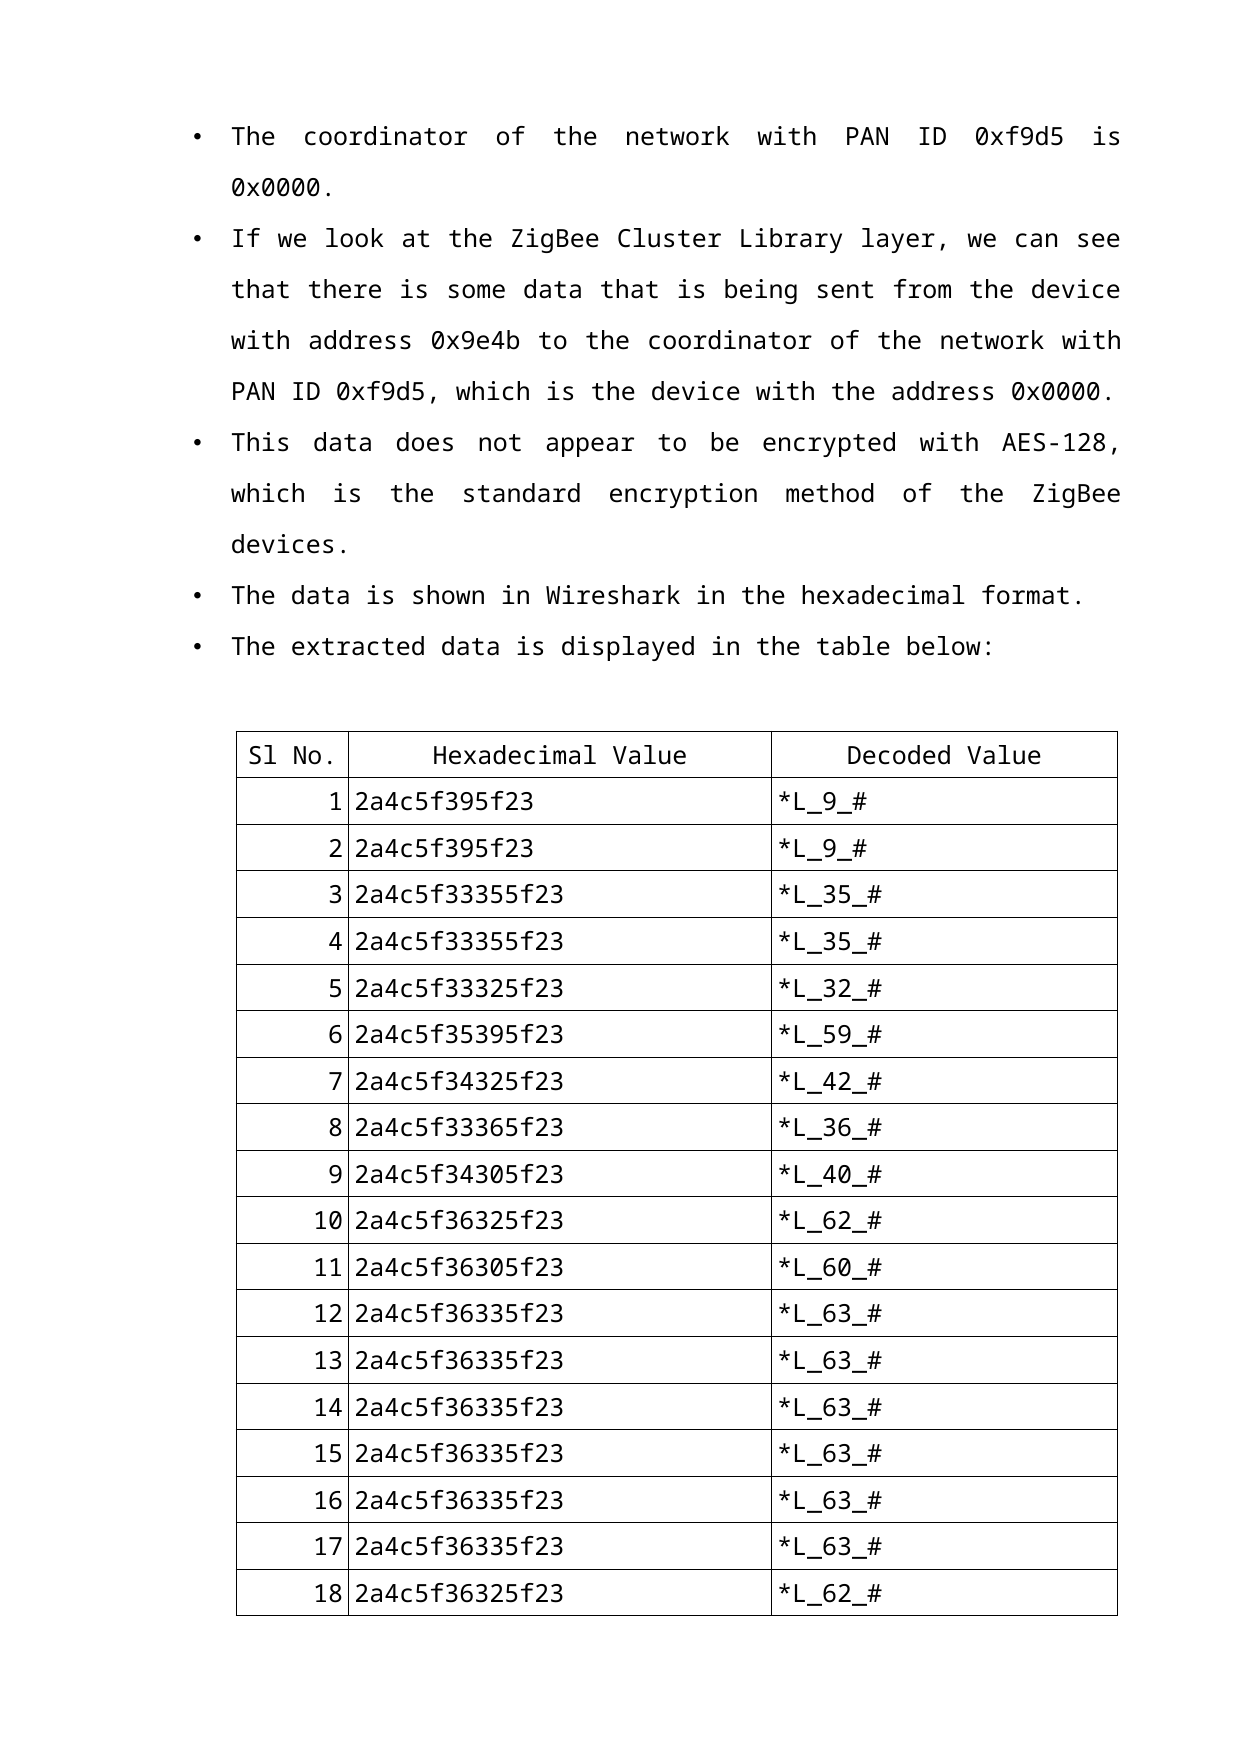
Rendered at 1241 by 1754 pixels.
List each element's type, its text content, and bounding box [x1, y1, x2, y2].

table_cell *L_63_# [772, 1430, 1117, 1476]
table_cell 1 [237, 778, 348, 824]
table_cell 16 [237, 1477, 348, 1522]
table_cell *L_63_# [772, 1337, 1117, 1382]
table_cell 9 [237, 1151, 348, 1196]
table_cell 2a4c5f36325f23 [349, 1197, 771, 1243]
table_cell 2a4c5f33355f23 [349, 918, 771, 963]
table_cell 7 [237, 1058, 348, 1103]
table_cell 2a4c5f35395f23 [349, 1011, 771, 1057]
table_cell 2a4c5f34305f23 [349, 1151, 771, 1196]
list The extracted data is displayed in the table below: [193, 628, 1122, 663]
table_cell 2a4c5f36335f23 [349, 1384, 771, 1429]
table_cell *L_35_# [772, 918, 1117, 963]
table_cell 4 [237, 918, 348, 963]
table_cell 2a4c5f36335f23 [349, 1337, 771, 1382]
table_cell 2a4c5f34325f23 [349, 1058, 771, 1103]
table_cell 6 [237, 1011, 348, 1057]
table_cell 2a4c5f36325f23 [349, 1570, 771, 1615]
table_cell 2a4c5f33355f23 [349, 871, 771, 917]
table_cell 11 [237, 1244, 348, 1289]
table_cell 18 [237, 1570, 348, 1615]
list The coordinator of the network with PAN ID 0xf9d5 is 0x0000. [193, 118, 1122, 203]
table_cell *L_35_# [772, 871, 1117, 917]
table_cell 10 [237, 1197, 348, 1243]
table_cell 3 [237, 871, 348, 917]
table_cell 8 [237, 1104, 348, 1150]
table_cell 15 [237, 1430, 348, 1476]
table_cell *L_63_# [772, 1290, 1117, 1336]
table_cell *L_9_# [772, 825, 1117, 870]
table_cell *L_36_# [772, 1104, 1117, 1150]
list This data does not appear to be encrypted with AES-128, which is the standard encryption method of the ZigBee devices. [193, 424, 1122, 561]
list The data is shown in Wireshark in the hexadecimal format. [193, 577, 1122, 612]
list If we look at the ZigBee Cluster Library layer, we can see that there is some data that is being sent from the device with address 0x9e4b to the coordinator of the network with PAN ID 0xf9d5, which is the device with the address 0x0000. [193, 220, 1122, 407]
table_cell *L_62_# [772, 1197, 1117, 1243]
table_cell *L_40_# [772, 1151, 1117, 1196]
table_cell 2a4c5f36335f23 [349, 1523, 771, 1569]
table_cell *L_63_# [772, 1477, 1117, 1522]
table_cell 2a4c5f36305f23 [349, 1244, 771, 1289]
table_cell *L_60_# [772, 1244, 1117, 1289]
table_cell 14 [237, 1384, 348, 1429]
table_cell 2a4c5f33365f23 [349, 1104, 771, 1150]
table_cell *L_59_# [772, 1011, 1117, 1057]
table_cell *L_62_# [772, 1570, 1117, 1615]
table_cell 2a4c5f36335f23 [349, 1430, 771, 1476]
table_cell *L_63_# [772, 1523, 1117, 1569]
table_cell 2a4c5f36335f23 [349, 1290, 771, 1336]
table_cell 17 [237, 1523, 348, 1569]
table_cell *L_42_# [772, 1058, 1117, 1103]
table_cell 2a4c5f36335f23 [349, 1477, 771, 1522]
table_cell 2a4c5f395f23 [349, 778, 771, 824]
table_header Hexadecimal Value [349, 732, 771, 777]
table_cell 2 [237, 825, 348, 870]
table_cell 2a4c5f395f23 [349, 825, 771, 870]
table_cell *L_9_# [772, 778, 1117, 824]
table_header Decoded Value [772, 732, 1117, 777]
table_cell 12 [237, 1290, 348, 1336]
table_header Sl No. [237, 732, 348, 777]
table_cell *L_32_# [772, 965, 1117, 1010]
table_cell 5 [237, 965, 348, 1010]
table_cell 13 [237, 1337, 348, 1382]
table_cell *L_63_# [772, 1384, 1117, 1429]
table_cell 2a4c5f33325f23 [349, 965, 771, 1010]
